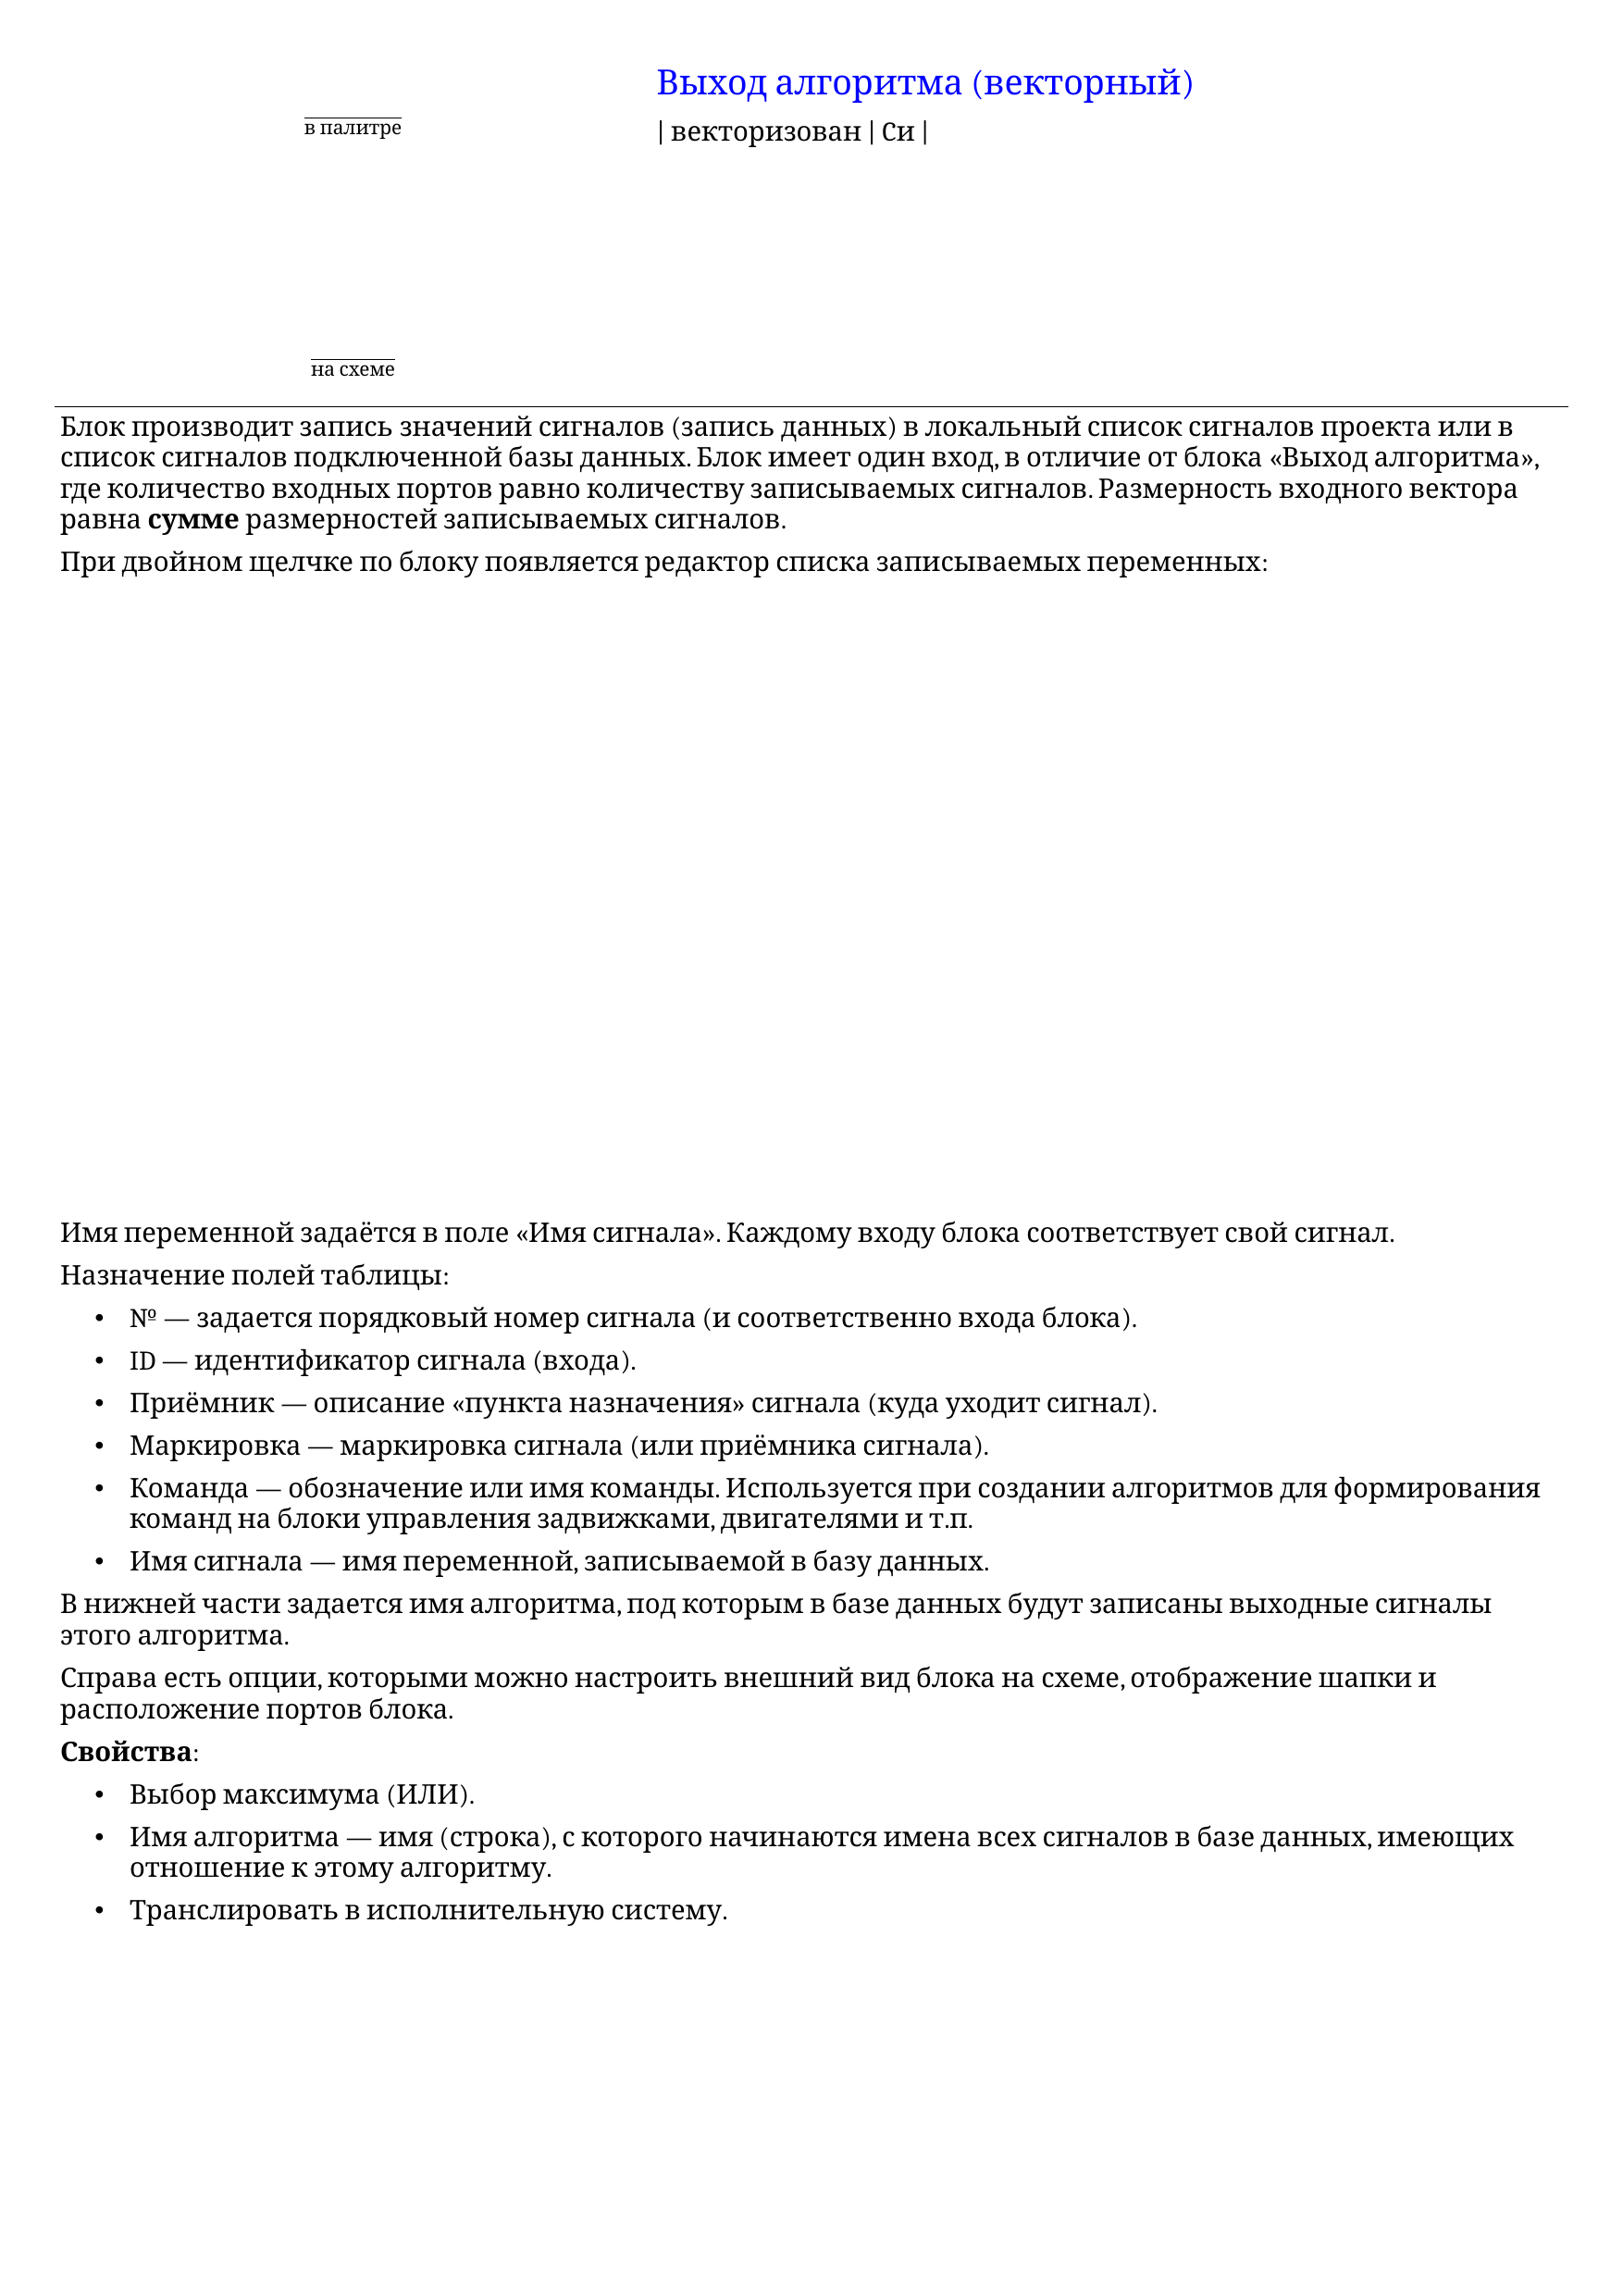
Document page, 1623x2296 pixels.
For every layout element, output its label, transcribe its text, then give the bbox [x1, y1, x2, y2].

table_cell [651, 354, 1568, 406]
table_cell [651, 165, 1568, 354]
table_cell Блок производит запись значений сигналов (запись данных) в локальный список сигналов проекта или в список сигналов подключенной базы данных. Блок имеет один вход, в отличие от блока «Выход алгоритма», где количество входных портов равно количеству записываемых сигналов. Размерность входного вектора равна сумме размерностей записываемых сигналов. При двойном щелчке по блоку появляется редактор списка записываемых переменных: Имя переменной задаётся в поле «Имя сигнала». Каждому входу блока соответствует свой сигнал. Назначение полей таблицы: № — задается порядковый номер сигнала (и соответственно входа блока). ID — идентификатор сигнала (входа). Приёмник — описание «пункта назначения» сигнала (куда уходит сигнал). Маркировка — маркировка сигнала (или приёмника сигнала). Команда — обозначение или имя команды. Используется при создании алгоритмов для формирования команд на блоки управления задвижками, двигателями и т.п. Имя сигнала — имя переменной, записываемой в базу данных. В нижней части задается имя алгоритма, под которым в базе данных будут записаны выходные сигналы этого алгоритма. Справа есть опции, которыми можно настроить внешний вид блока на схеме, отображение шапки и расположение портов блока. Свойства: Выбор максимума (ИЛИ). Имя алгоритма — имя (строка), с которого начинаются имена всех сигналов в базе данных, имеющих отношение к этому алгоритму. Транслировать в исполнительную систему. [55, 407, 1568, 1943]
table_cell [55, 165, 651, 354]
table_cell | векторизован | Cи | [651, 112, 1568, 165]
table_header [55, 55, 651, 112]
table_header Выход алгоритма (векторный) [651, 55, 1568, 112]
table_cell на схеме [55, 354, 651, 406]
table_cell в палитре [55, 112, 651, 165]
